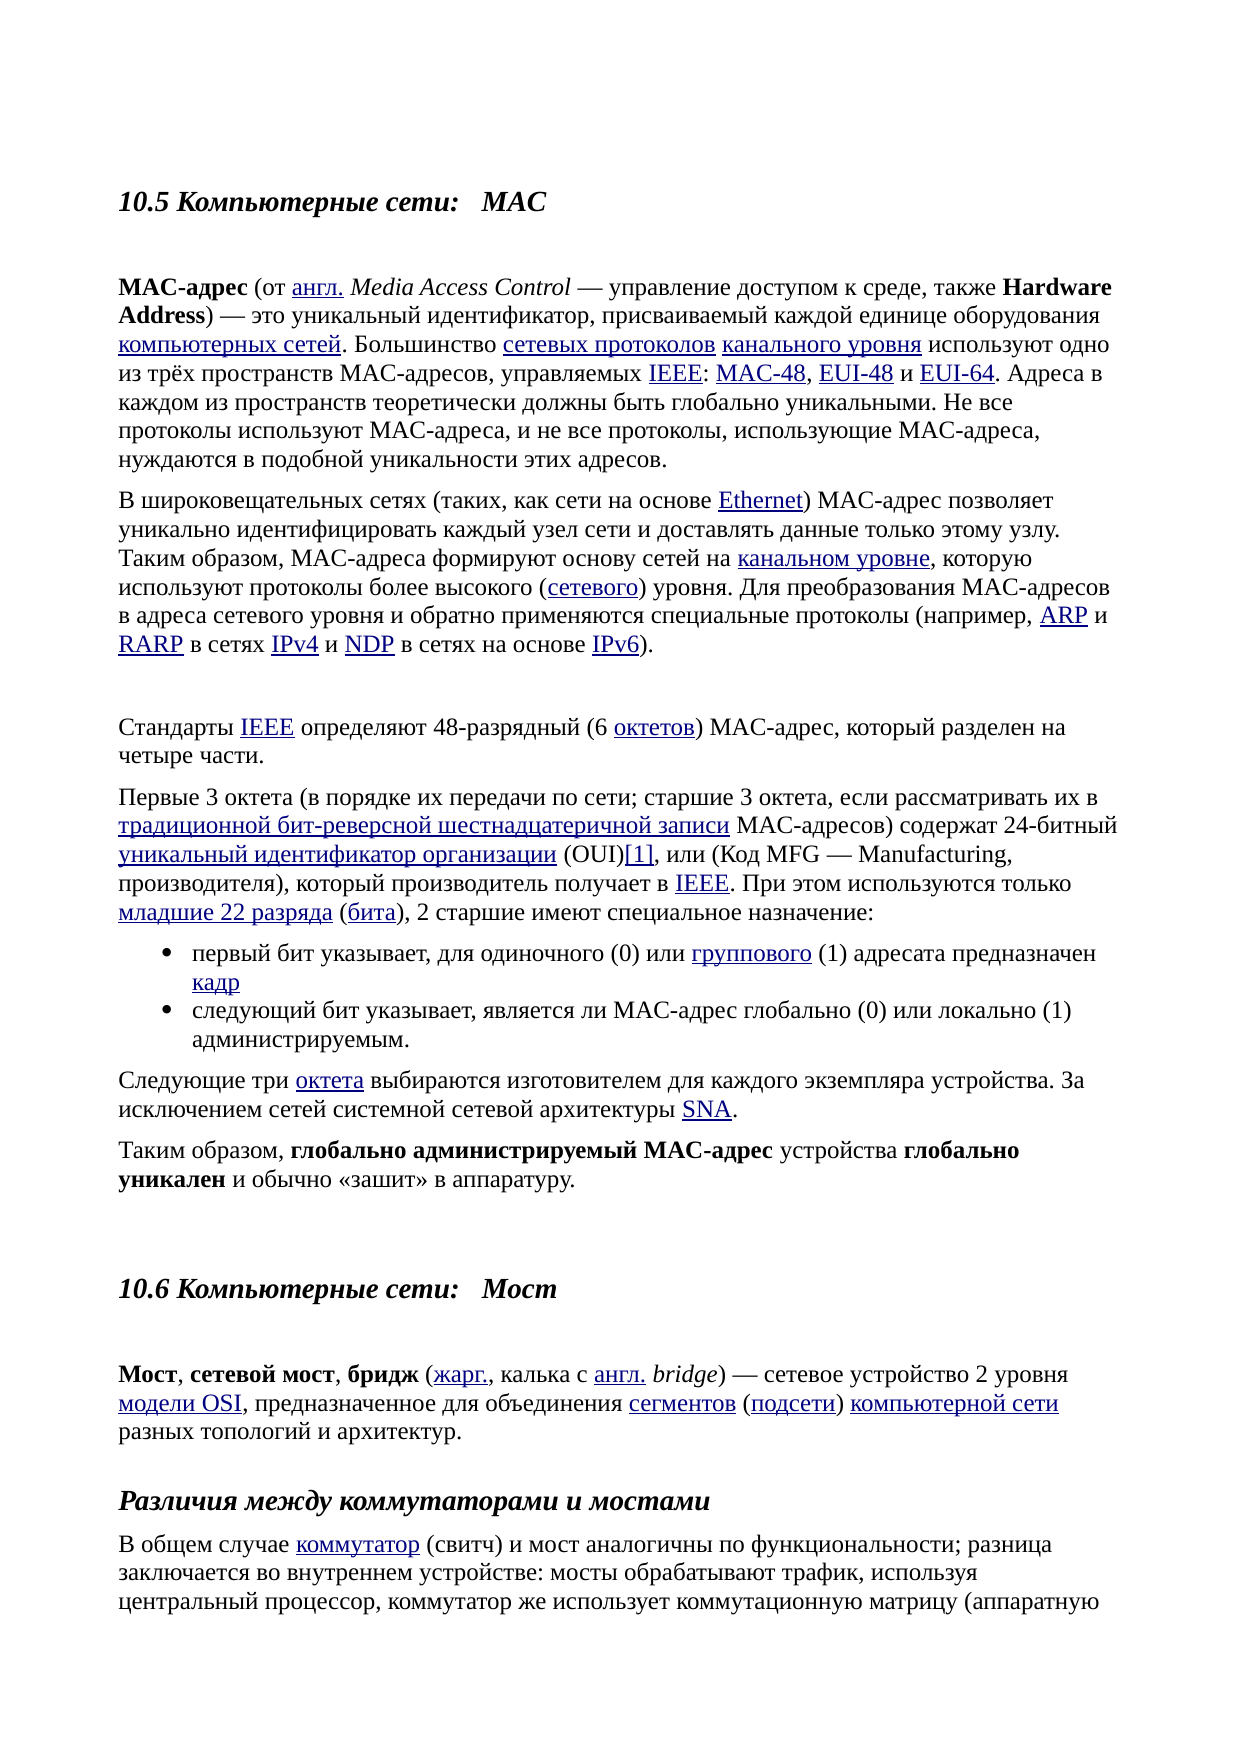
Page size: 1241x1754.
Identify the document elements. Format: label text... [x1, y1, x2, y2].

list следующий бит указывает, является ли MAC-адрес глобально (0) или локально (1) администрируемым. [162, 995, 1122, 1053]
text В общем случае коммутатор (свитч) и мост аналогичны по функциональности; разница заключается во внутреннем устройстве: мосты обрабатывают трафик, используя центральный процессор, коммутатор же использует коммутационную матрицу (аппаратную [118, 1529, 1122, 1615]
subtitle Различия между коммутаторами и мостами [118, 1483, 1122, 1516]
text Таким образом, глобально администрируемый MAC-адрес устройства глобально уникален и обычно «зашит» в аппаратуру. [118, 1135, 1122, 1193]
list первый бит указывает, для одиночного (0) или группового (1) адресата предназначен кадр [162, 938, 1122, 995]
text MAC-адрес (от англ. Media Access Control — управление доступом к среде, также Hardware Address) — это уникальный идентификатор, присваиваемый каждой единице оборудования компьютерных сетей. Большинство сетевых протоколов канального уровня используют одно из трёх пространств MAC-адресов, управляемых IEEE: MAC-48, EUI-48 и EUI-64. Адреса в каждом из пространств теоретически должны быть глобально уникальными. Не все протоколы используют MAC-адреса, и не все протоколы, использующие MAC-адреса, нуждаются в подобной уникальности этих адресов. [118, 272, 1122, 473]
text Следующие три октета выбираются изготовителем для каждого экземпляра устройства. За исключением сетей системной сетевой архитектуры SNA. [118, 1065, 1122, 1123]
text В широковещательных сетях (таких, как сети на основе Ethernet) MAC-адрес позволяет уникально идентифицировать каждый узел сети и доставлять данные только этому узлу. Таким образом, MAC-адреса формируют основу сетей на канальном уровне, которую используют протоколы более высокого (сетевого) уровня. Для преобразования MAC-адресов в адреса сетевого уровня и обратно применяются специальные протоколы (например, ARP и RARP в сетях IPv4 и NDP в сетях на основе IPv6). [118, 485, 1122, 658]
subtitle 10.5 Компьютерные сети: MAC [118, 184, 1122, 218]
subtitle 10.6 Компьютерные сети: Мост [118, 1272, 1122, 1305]
text Стандарты IEEE определяют 48-разрядный (6 октетов) MAC-адрес, который разделен на четыре части. [118, 712, 1122, 769]
text Мост, сетевой мост, бридж (жарг., калька с англ. bridge) — сетевое устройство 2 уровня модели OSI, предназначенное для объединения сегментов (подсети) компьютерной сети разных топологий и архитектур. [118, 1359, 1122, 1445]
text Первые 3 октета (в порядке их передачи по сети; старшие 3 октета, если рассматривать их в традиционной бит-реверсной шестнадцатеричной записи MAC-адресов) содержат 24-битный уникальный идентификатор организации (OUI)[1], или (Код MFG — Manufacturing, производителя), который производитель получает в IEEE. При этом используются только младшие 22 разряда (бита), 2 старшие имеют специальное назначение: [118, 782, 1122, 925]
